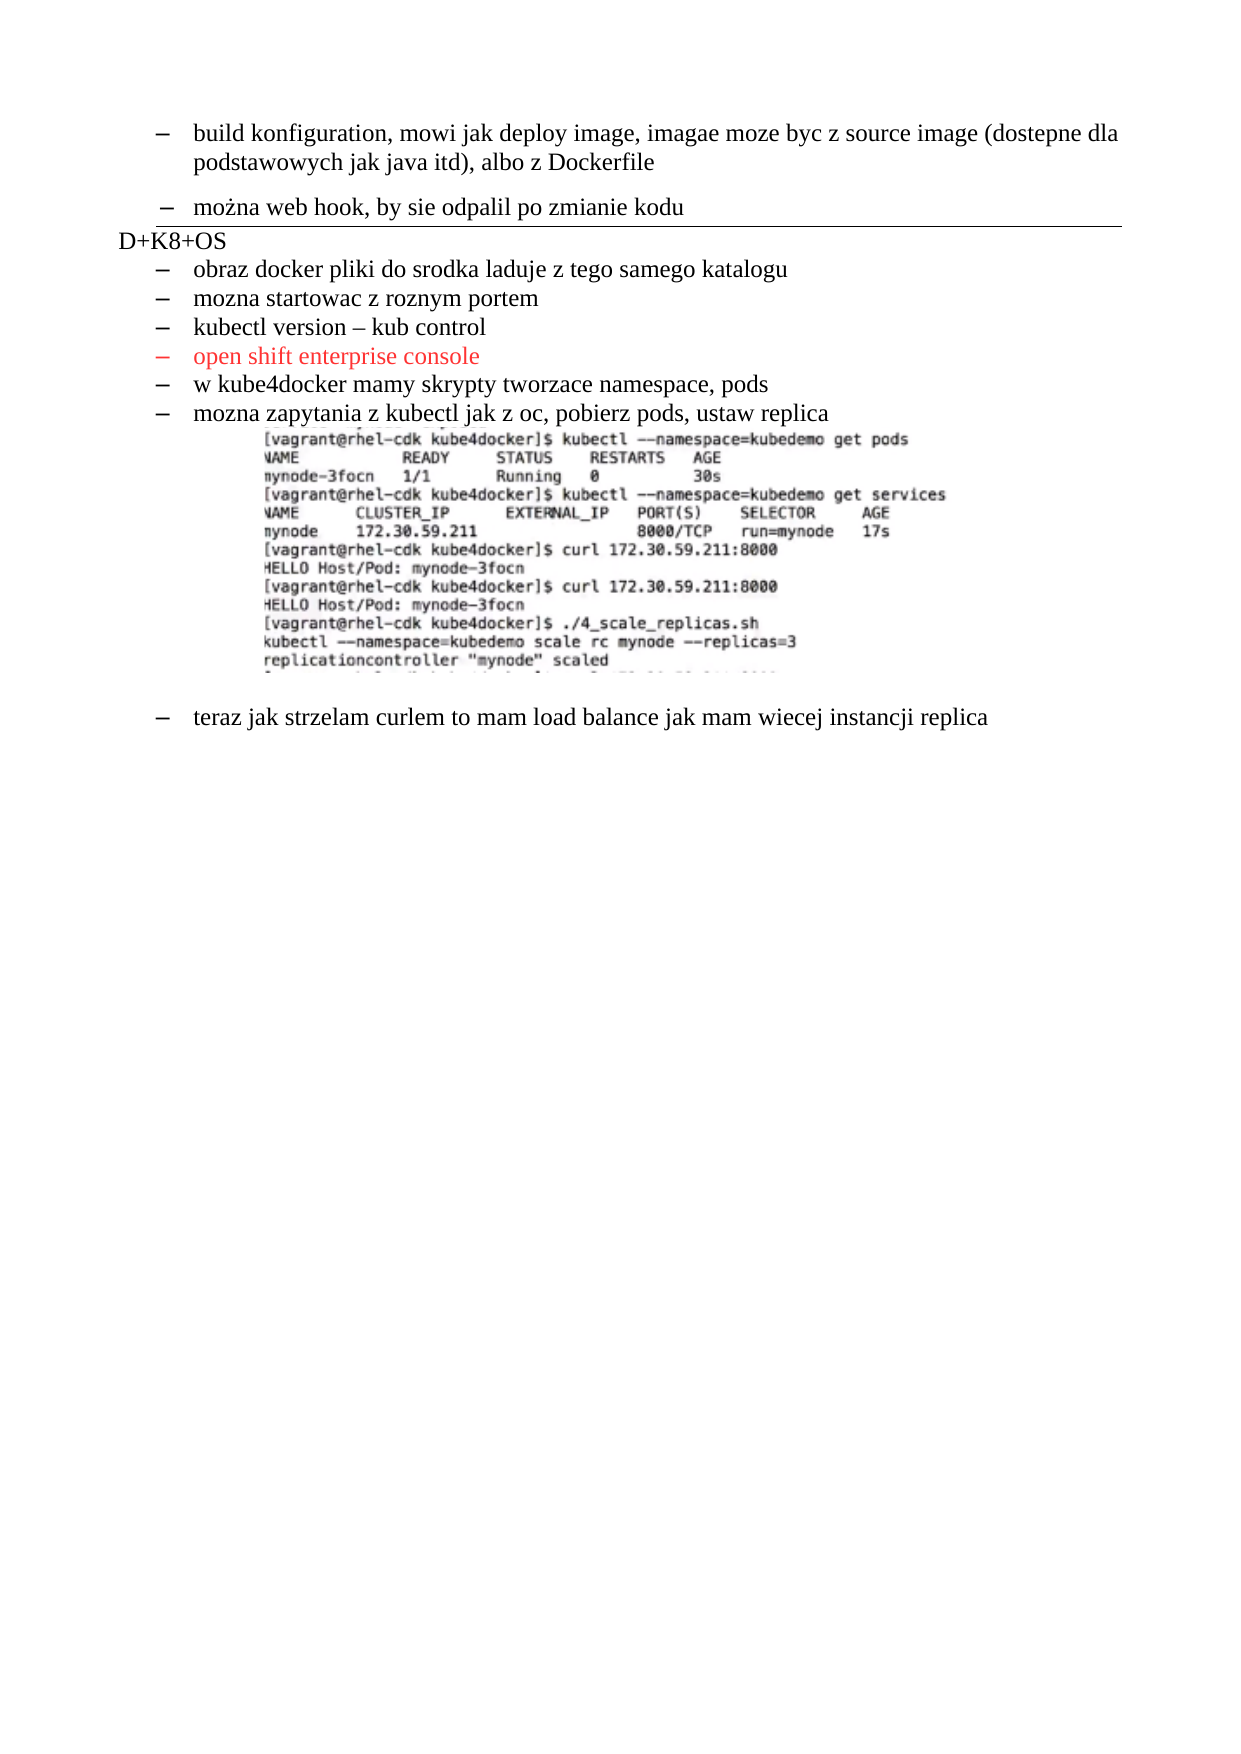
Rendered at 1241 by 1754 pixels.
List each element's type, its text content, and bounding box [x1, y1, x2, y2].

picture [264, 427, 976, 673]
text D+K8+OS [118, 226, 1122, 254]
list można web hook, by sie odpalil po zmianie kodu [156, 188, 1122, 226]
list teraz jak strzelam curlem to mam load balance jak mam wiecej instancji replica [156, 702, 1122, 730]
list build konfiguration, mowi jak deploy image, imagae moze byc z source image (dostepne dla podstawowych jak java itd), albo z Dockerfile [156, 118, 1122, 176]
list w kube4docker mamy skrypty tworzace namespace, pods [156, 369, 1122, 398]
list mozna startowac z roznym portem [156, 283, 1122, 312]
list obraz docker pliki do srodka laduje z tego samego katalogu [156, 254, 1122, 283]
list mozna zapytania z kubectl jak z oc, pobierz pods, ustaw replica [156, 398, 1122, 427]
list kubectl version – kub control [156, 312, 1122, 341]
list open shift enterprise console [156, 341, 1122, 369]
